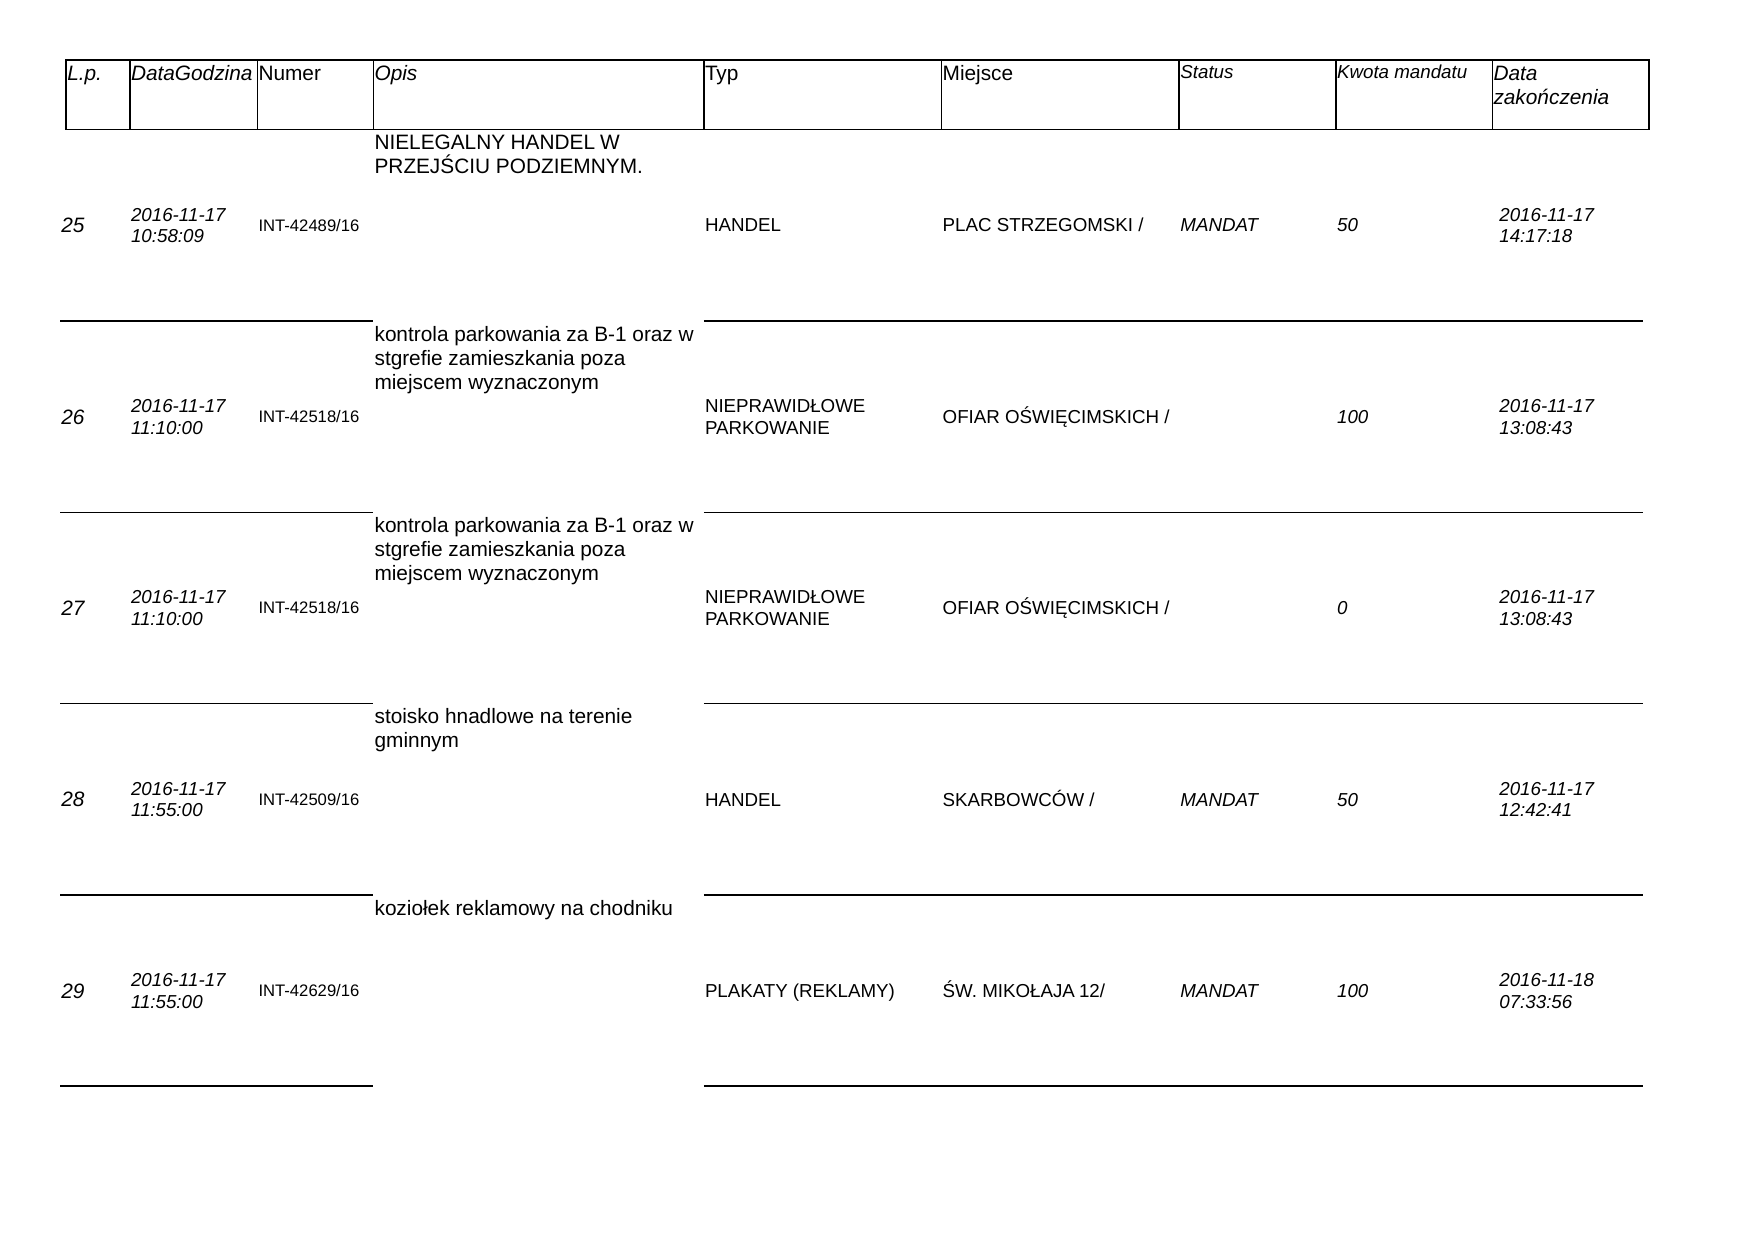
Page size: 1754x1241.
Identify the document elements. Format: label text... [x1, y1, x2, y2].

table_cell [1179, 513, 1336, 703]
table_cell 2016-11-17 11:55:00 [130, 704, 257, 894]
table_cell 2016-11-17 13:08:43 [1498, 322, 1643, 511]
table_cell OFIAR OŚWIĘCIMSKICH / [941, 322, 1179, 511]
table_cell MANDAT [1179, 704, 1336, 894]
table_cell 25 [60, 129, 130, 320]
table_cell 0 [1336, 513, 1498, 703]
table_cell NIEPRAWIDŁOWE PARKOWANIE [704, 513, 941, 703]
table_header Typ [705, 61, 941, 129]
table_header Kwota mandatu [1337, 61, 1492, 129]
table_cell [1643, 894, 1649, 1085]
table_cell koziołek reklamowy na chodniku [373, 894, 704, 1085]
table_cell ŚW. MIKOŁAJA 12/ [941, 896, 1179, 1085]
table_cell kontrola parkowania za B-1 oraz w stgrefie zamieszkania poza miejscem wyznaczonym [373, 320, 704, 511]
table_cell NIEPRAWIDŁOWE PARKOWANIE [704, 322, 941, 511]
table_header Numer [258, 61, 373, 129]
table_cell INT-42518/16 [257, 513, 373, 703]
table_cell HANDEL [704, 704, 941, 894]
table_cell NIELEGALNY HANDEL W PRZEJŚCIU PODZIEMNYM. [373, 130, 704, 320]
table_header Miejsce [942, 61, 1178, 129]
table_cell [1643, 320, 1649, 511]
table_cell 2016-11-17 10:58:09 [130, 130, 257, 320]
table_cell 50 [1336, 704, 1498, 894]
table_cell [1643, 511, 1649, 703]
table_cell 27 [60, 513, 130, 703]
table_cell 2016-11-18 07:33:56 [1498, 896, 1643, 1085]
table_cell 2016-11-17 11:10:00 [130, 322, 257, 511]
table_cell 28 [60, 704, 130, 894]
table_cell PLAC STRZEGOMSKI / [941, 130, 1179, 320]
table_header DataGodzina [131, 61, 257, 129]
table_cell HANDEL [704, 130, 941, 320]
table_cell OFIAR OŚWIĘCIMSKICH / [941, 513, 1179, 703]
table_cell INT-42509/16 [257, 704, 373, 894]
table_cell PLAKATY (REKLAMY) [704, 896, 941, 1085]
table_cell INT-42629/16 [257, 896, 373, 1085]
table_cell MANDAT [1179, 896, 1336, 1085]
table_cell 26 [60, 322, 130, 511]
table_cell MANDAT [1179, 130, 1336, 320]
table_cell [1179, 322, 1336, 511]
table_cell SKARBOWCÓW / [941, 704, 1179, 894]
table_cell 2016-11-17 11:55:00 [130, 896, 257, 1085]
table_cell [1643, 703, 1649, 894]
table_cell 100 [1336, 896, 1498, 1085]
table_header [60, 59, 65, 129]
table_cell 100 [1336, 322, 1498, 511]
table_cell [1643, 130, 1649, 320]
table_header Data zakończenia [1493, 61, 1648, 129]
table_header Status [1180, 61, 1335, 129]
table_cell 2016-11-17 12:42:41 [1498, 704, 1643, 894]
table_header L.p. [67, 61, 129, 129]
table_cell kontrola parkowania za B-1 oraz w stgrefie zamieszkania poza miejscem wyznaczonym [373, 511, 704, 703]
table_cell INT-42518/16 [257, 322, 373, 511]
table_cell stoisko hnadlowe na terenie gminnym [373, 703, 704, 894]
table_cell 50 [1336, 130, 1498, 320]
table_header Opis [374, 61, 703, 129]
table_cell 29 [60, 896, 130, 1085]
table_cell 2016-11-17 13:08:43 [1498, 513, 1643, 703]
table_cell 2016-11-17 11:10:00 [130, 513, 257, 703]
table_cell 2016-11-17 14:17:18 [1498, 130, 1643, 320]
table_cell INT-42489/16 [257, 130, 373, 320]
